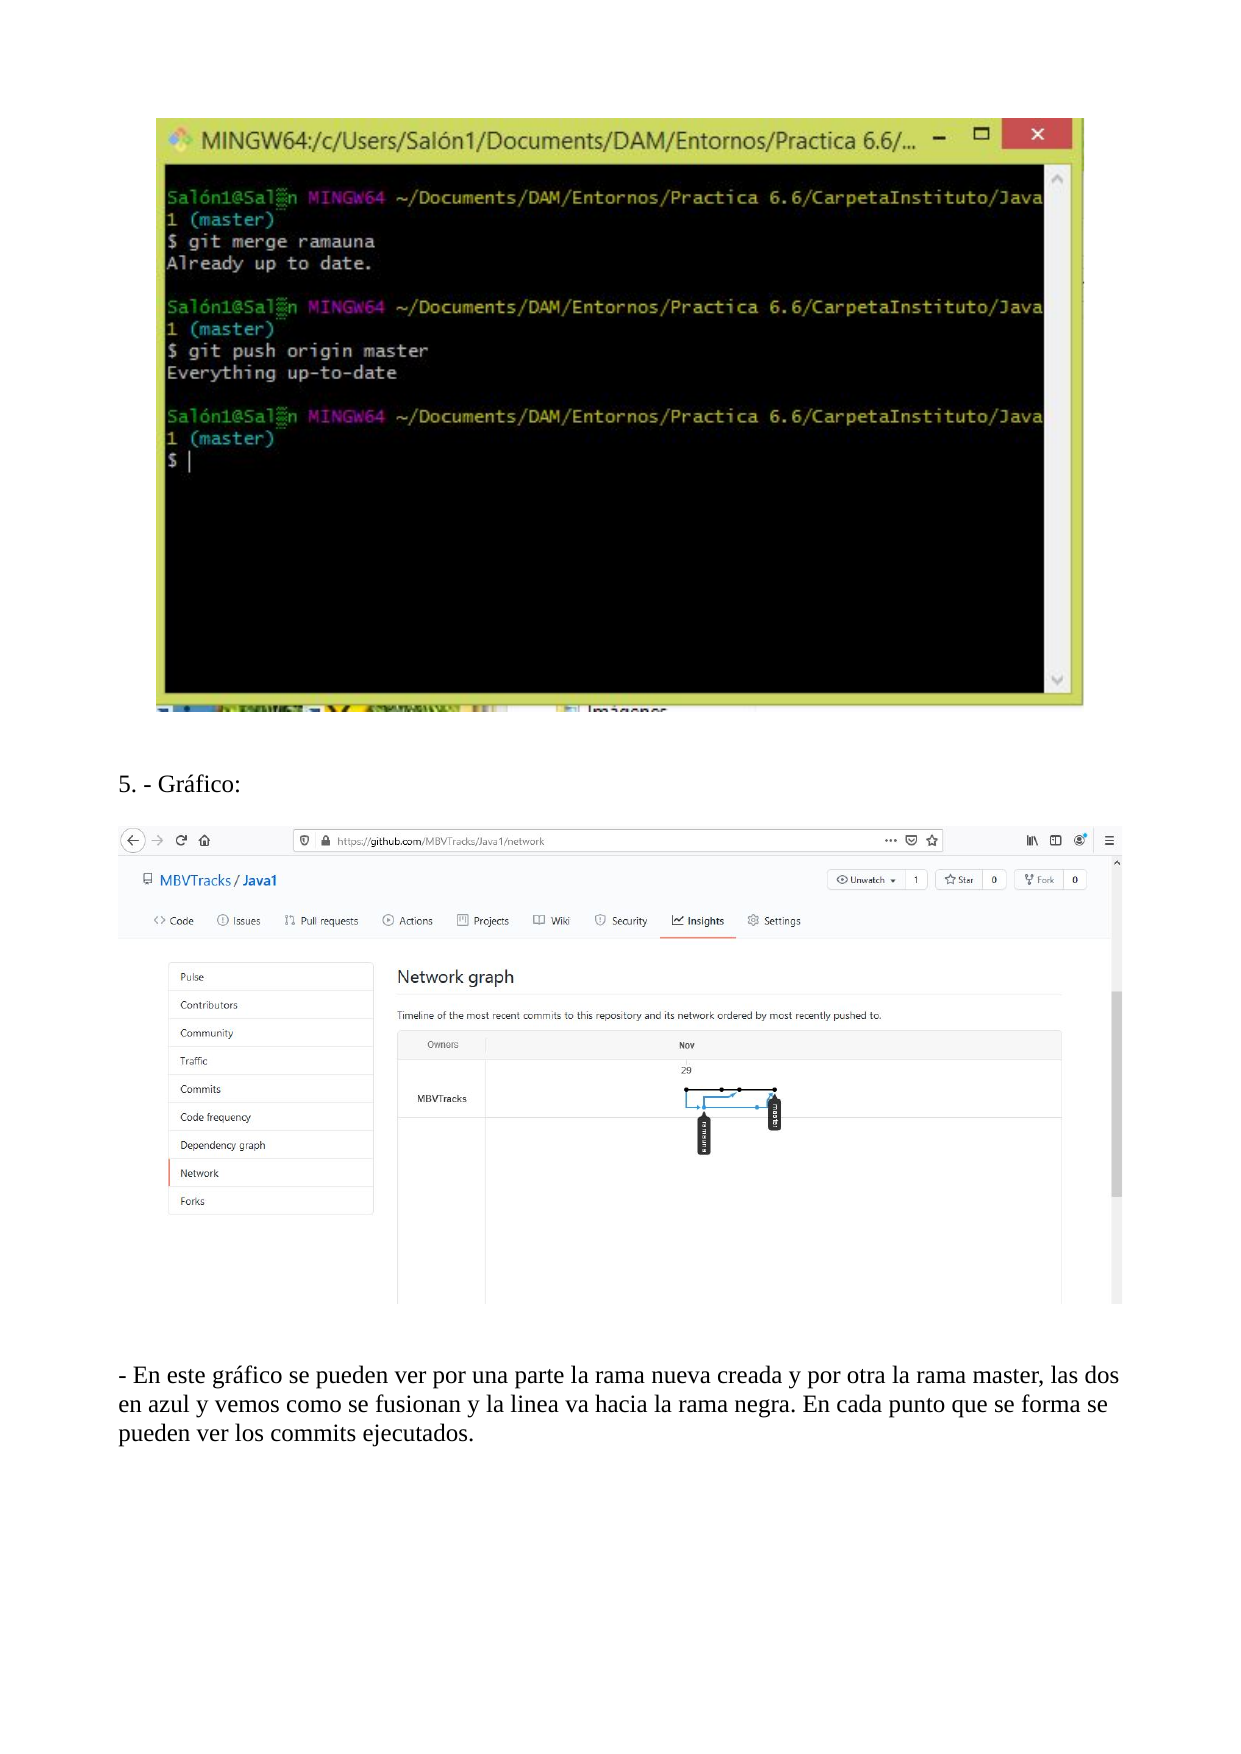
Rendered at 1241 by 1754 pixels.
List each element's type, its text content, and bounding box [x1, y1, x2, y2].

picture [118, 826, 1123, 1304]
picture [156, 118, 1085, 712]
text - En este gráfico se pueden ver por una parte la rama nueva creada y por otra la rama master, las dos en azul y vemos como se fusionan y la linea va hacia la rama negra. En cada punto que se forma se pueden ver los commits ejecutados. [118, 1361, 1122, 1447]
text 5. - Gráfico: [118, 769, 1122, 798]
